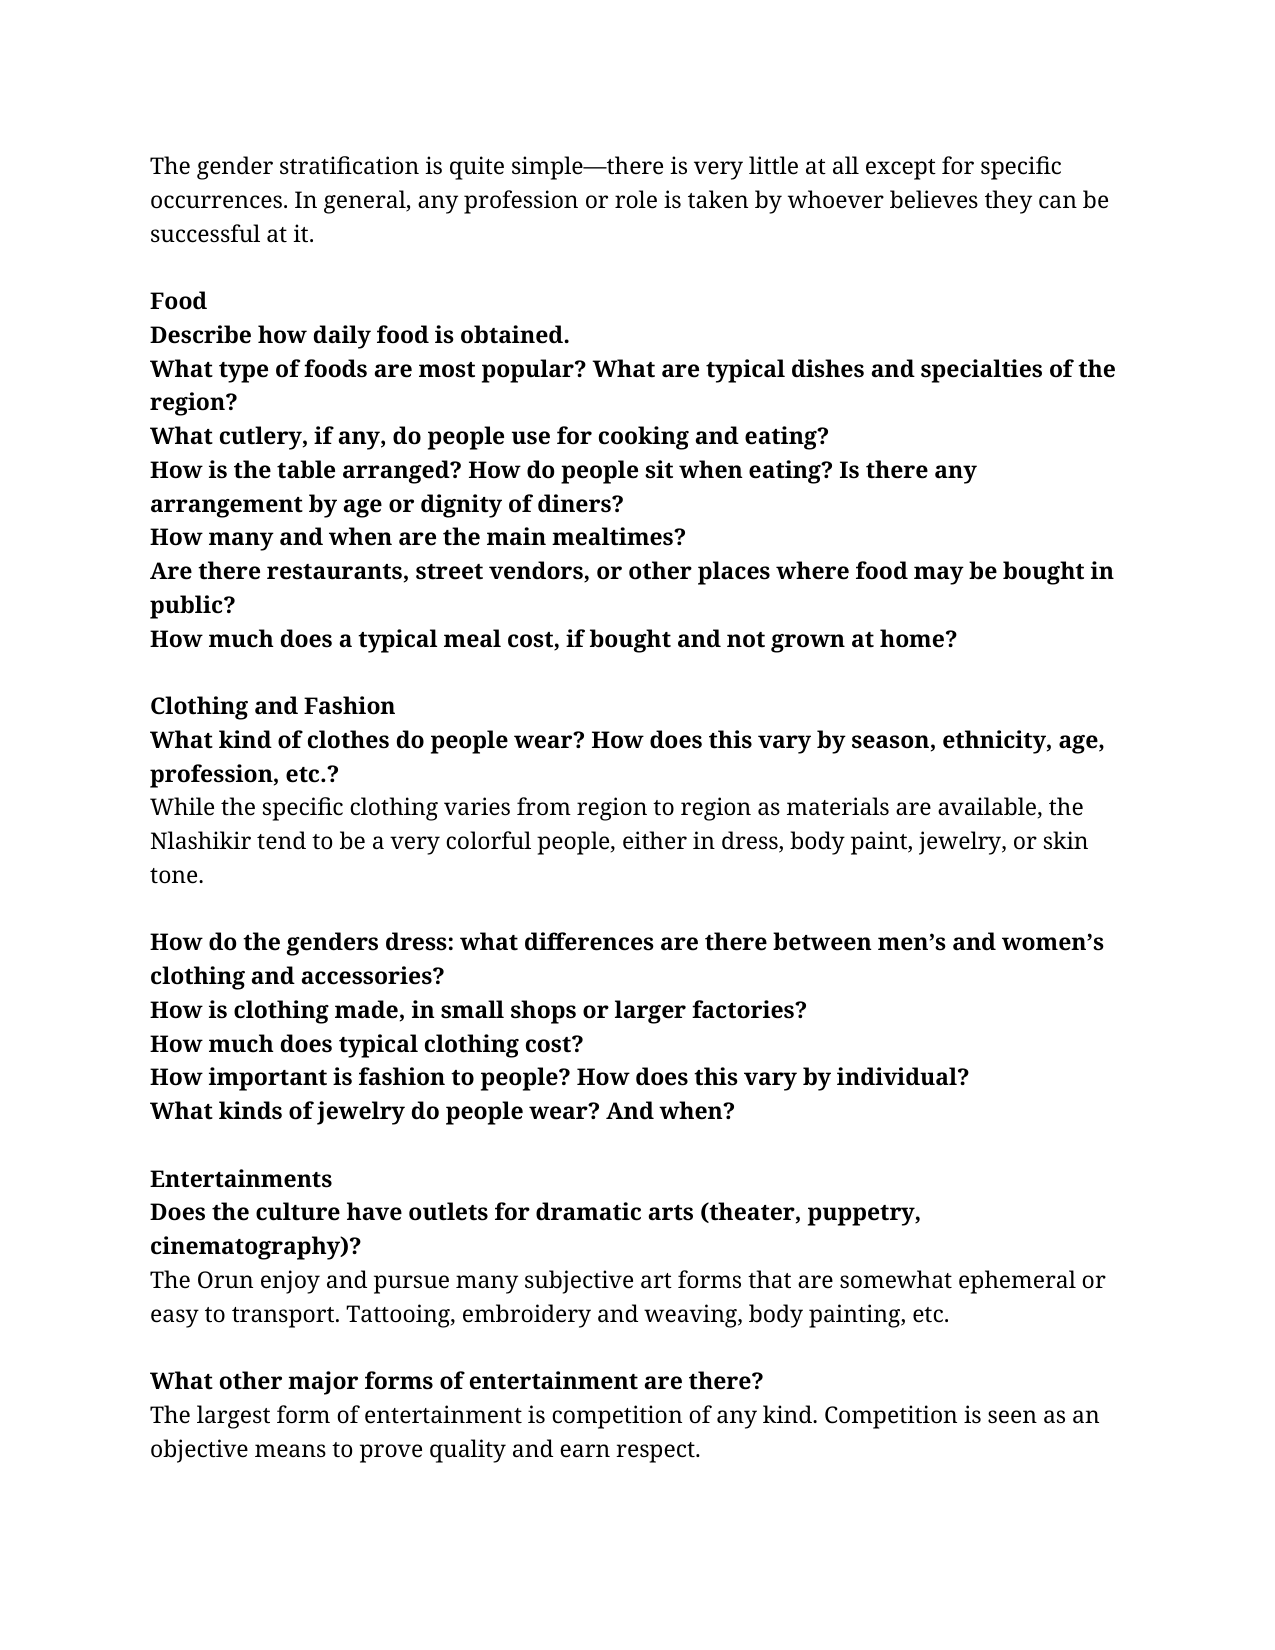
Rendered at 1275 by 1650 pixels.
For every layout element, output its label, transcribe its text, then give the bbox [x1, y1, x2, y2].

text What kind of clothes do people wear? How does this vary by season, ethnicity, age, profession, etc.? [150, 724, 1125, 789]
text How do the genders dress: what differences are there between men’s and women’s clothing and accessories? How is clothing made, in small shops or larger factories? How much does typical clothing cost? How important is fashion to people? How does this vary by individual? What kinds of jewelry do people wear? And when? Entertainments Does the culture have outlets for dramatic arts (theater, puppetry, cinematography)? [150, 926, 1125, 1261]
text Food Describe how daily food is obtained. What type of foods are most popular? What are typical dishes and specialties of the region? What cutlery, if any, do people use for cooking and eating? How is the table arranged? How do people sit when eating? Is there any arrangement by age or dignity of diners? How many and when are the main mealtimes? Are there restaurants, street vendors, or other places where food may be bought in public? How much does a typical meal cost, if bought and not grown at home? [150, 251, 1125, 687]
text The gender stratification is quite simple—there is very little at all except for specific occurrences. In general, any profession or role is taken by whoever believes they can be successful at it. [150, 150, 1125, 249]
text The largest form of entertainment is competition of any kind. Competition is seen as an objective means to prove quality and earn respect. [150, 1399, 1125, 1464]
text While the specific clothing varies from region to region as materials are available, the Nlashikir tend to be a very colorful people, either in dress, body paint, jewelry, or skin tone. [150, 791, 1125, 890]
text The Orun enjoy and pursue many subjective art forms that are somewhat ephemeral or easy to transport. Tattooing, embroidery and weaving, body painting, etc. [150, 1264, 1125, 1329]
text Clothing and Fashion [150, 690, 1125, 721]
text What other major forms of entertainment are there? [150, 1331, 1125, 1396]
